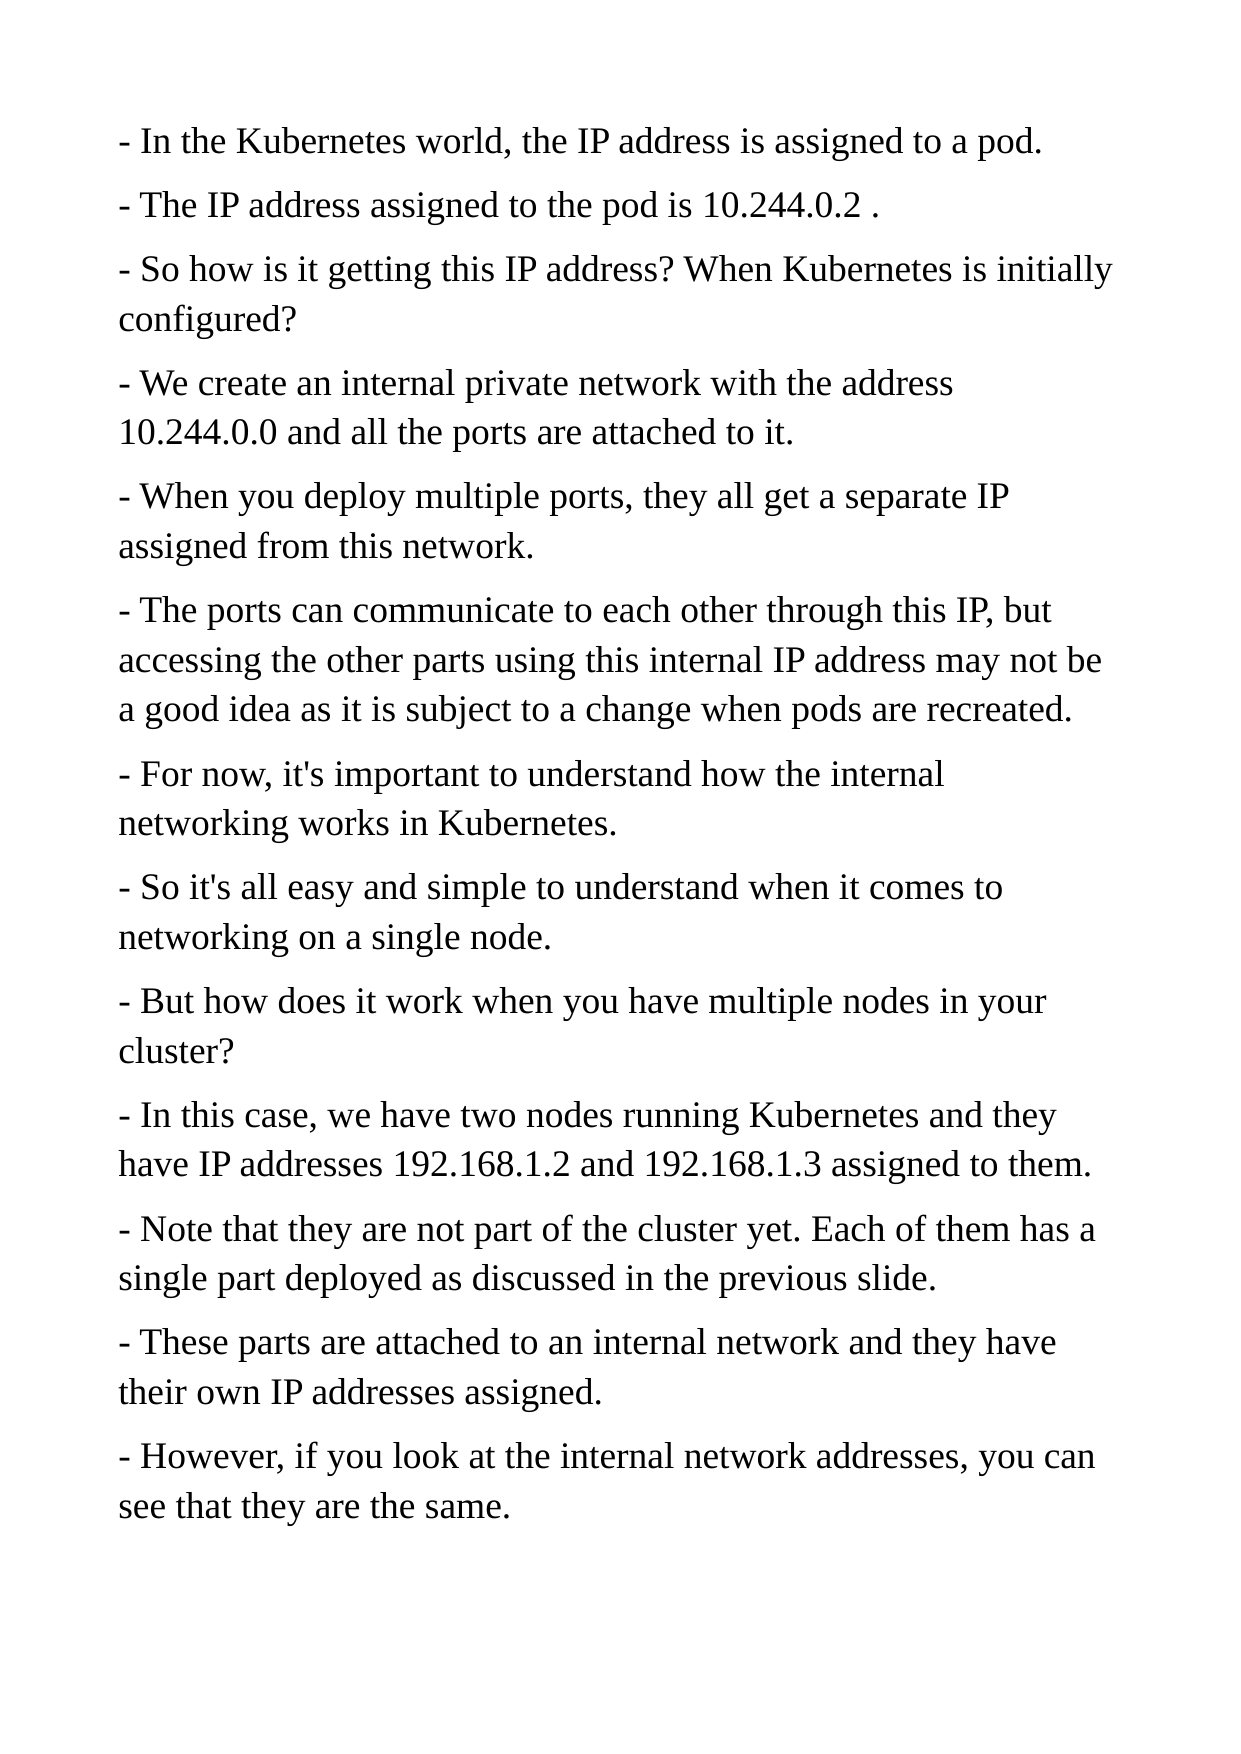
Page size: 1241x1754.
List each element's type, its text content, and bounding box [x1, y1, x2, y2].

text - So how is it getting this IP address? When Kubernetes is initially configured? [118, 246, 1122, 339]
text - The IP address assigned to the pod is 10.244.0.2 . [118, 182, 1122, 225]
text - So it's all easy and simple to understand when it comes to networking on a single node. [118, 865, 1122, 957]
text - In the Kubernetes world, the IP address is assigned to a pod. [118, 118, 1122, 161]
text - These parts are attached to an internal network and they have their own IP addresses assigned. [118, 1320, 1122, 1412]
text - We create an internal private network with the address 10.244.0.0 and all the ports are attached to it. [118, 360, 1122, 453]
text - The ports can communicate to each other through this IP, but accessing the other parts using this internal IP address may not be a good idea as it is subject to a change when pods are recreated. [118, 588, 1122, 730]
text - But how does it work when you have multiple nodes in your cluster? [118, 978, 1122, 1071]
text - However, if you look at the internal network addresses, you can see that they are the same. [118, 1433, 1122, 1526]
text - Note that they are not part of the cluster yet. Each of them has a single part deployed as discussed in the previous slide. [118, 1206, 1122, 1299]
text - When you deploy multiple ports, they all get a separate IP assigned from this network. [118, 474, 1122, 567]
text - For now, it's important to understand how the internal networking works in Kubernetes. [118, 751, 1122, 844]
text - In this case, we have two nodes running Kubernetes and they have IP addresses 192.168.1.2 and 192.168.1.3 assigned to them. [118, 1092, 1122, 1185]
